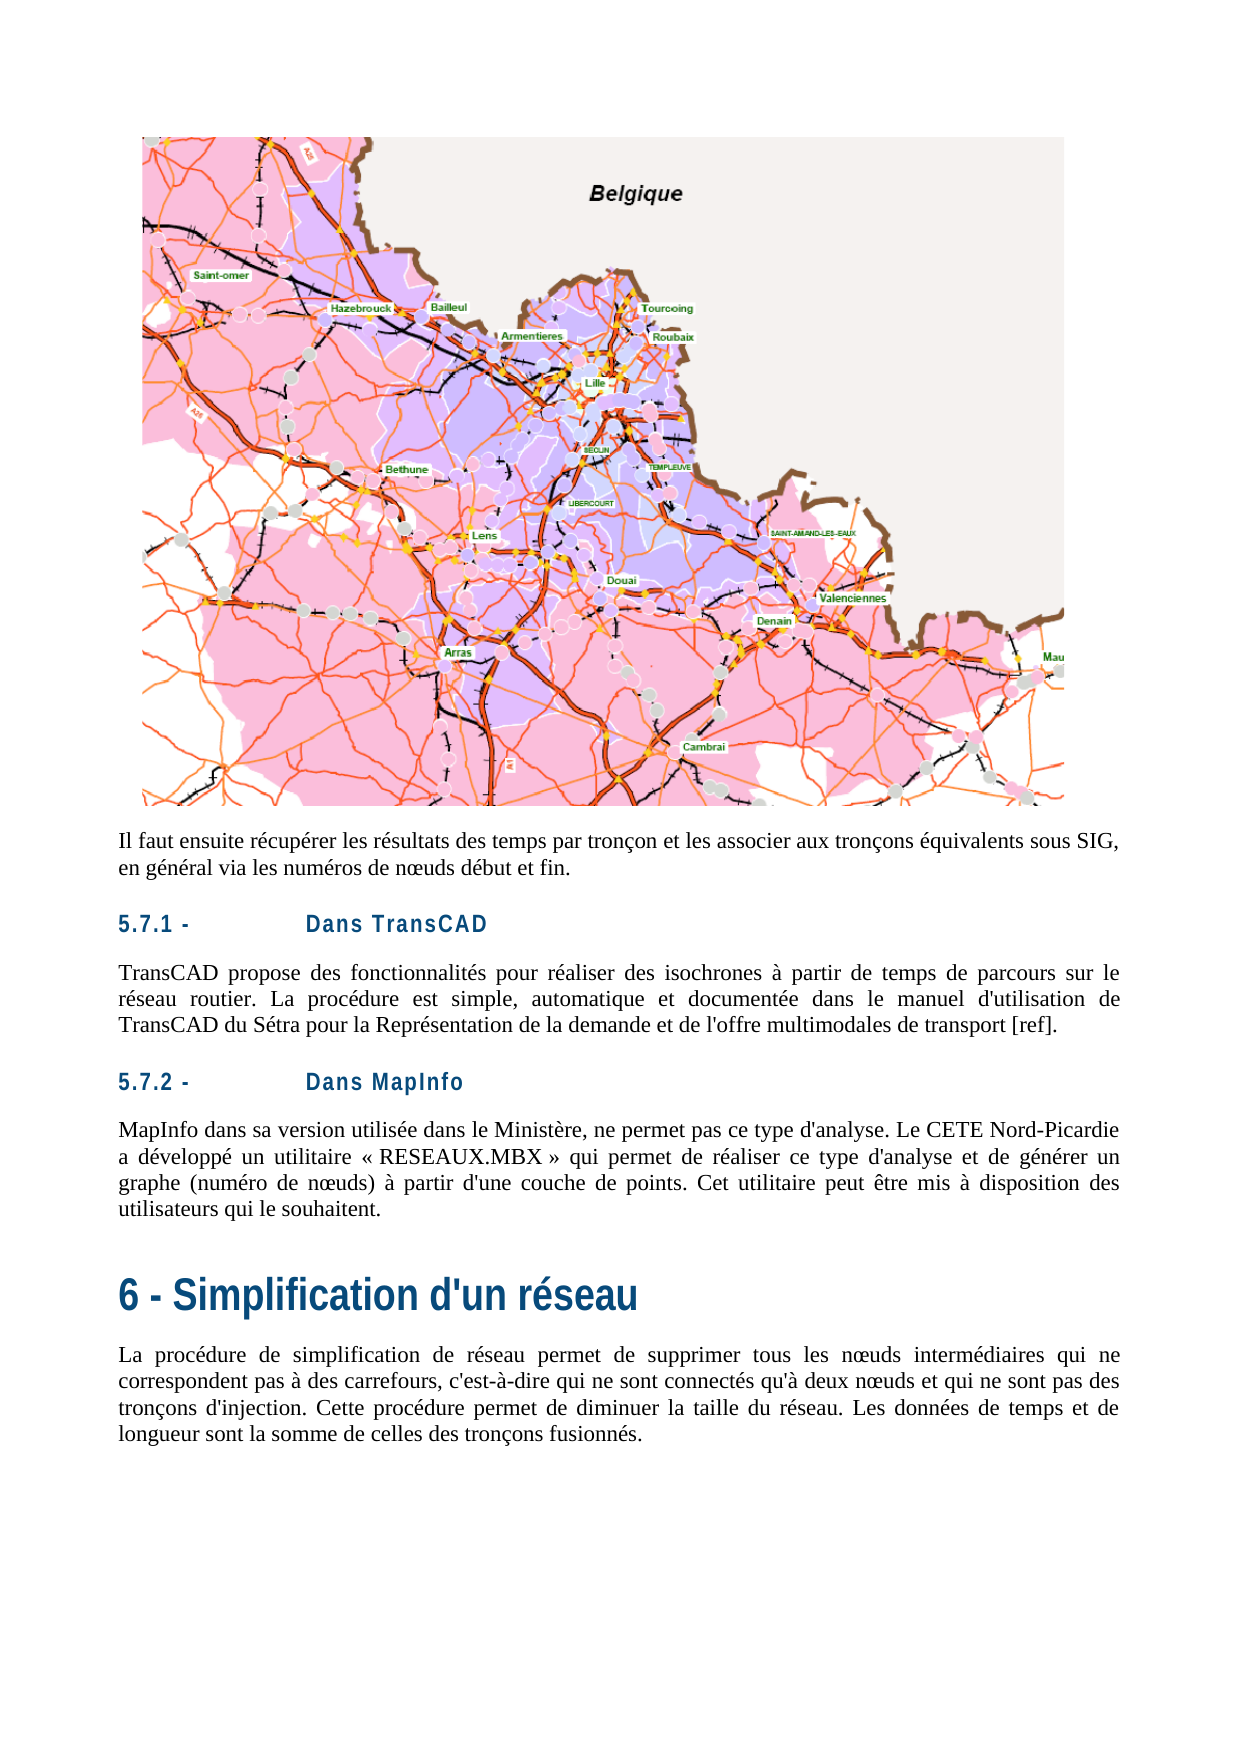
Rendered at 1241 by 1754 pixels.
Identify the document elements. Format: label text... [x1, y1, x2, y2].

text Il faut ensuite récupérer les résultats des temps par tronçon et les associer aux tronçons équivalents sous SIG, en général via les numéros de nœuds début et fin. [118, 195, 1122, 880]
text TransCAD propose des fonctionnalités pour réaliser des isochrones à partir de temps de parcours sur le réseau routier. La procédure est simple, automatique et documentée dans le manuel d'utilisation de TransCAD du Sétra pour la Représentation de la demande et de l'offre multimodales de transport [ref]. [118, 959, 1122, 1038]
text La procédure de simplification de réseau permet de supprimer tous les nœuds intermédiaires qui ne correspondent pas à des carrefours, c'est-à-dire qui ne sont connectés qu'à deux nœuds et qui ne sont pas des tronçons d'injection. Cette procédure permet de diminuer la taille du réseau. Les données de temps et de longueur sont la somme de celles des tronçons fusionnés. [118, 1341, 1122, 1446]
subtitle Dans TransCAD [118, 909, 1122, 938]
picture [142, 137, 1065, 806]
subtitle Dans MapInfo [118, 1067, 1122, 1096]
subtitle Simplification d'un réseau [118, 1268, 1122, 1320]
text MapInfo dans sa version utilisée dans le Ministère, ne permet pas ce type d'analyse. Le CETE Nord-Picardie a développé un utilitaire « RESEAUX.MBX » qui permet de réaliser ce type d'analyse et de générer un graphe (numéro de nœuds) à partir d'une couche de points. Cet utilitaire peut être mis à disposition des utilisateurs qui le souhaitent. [118, 1116, 1122, 1222]
